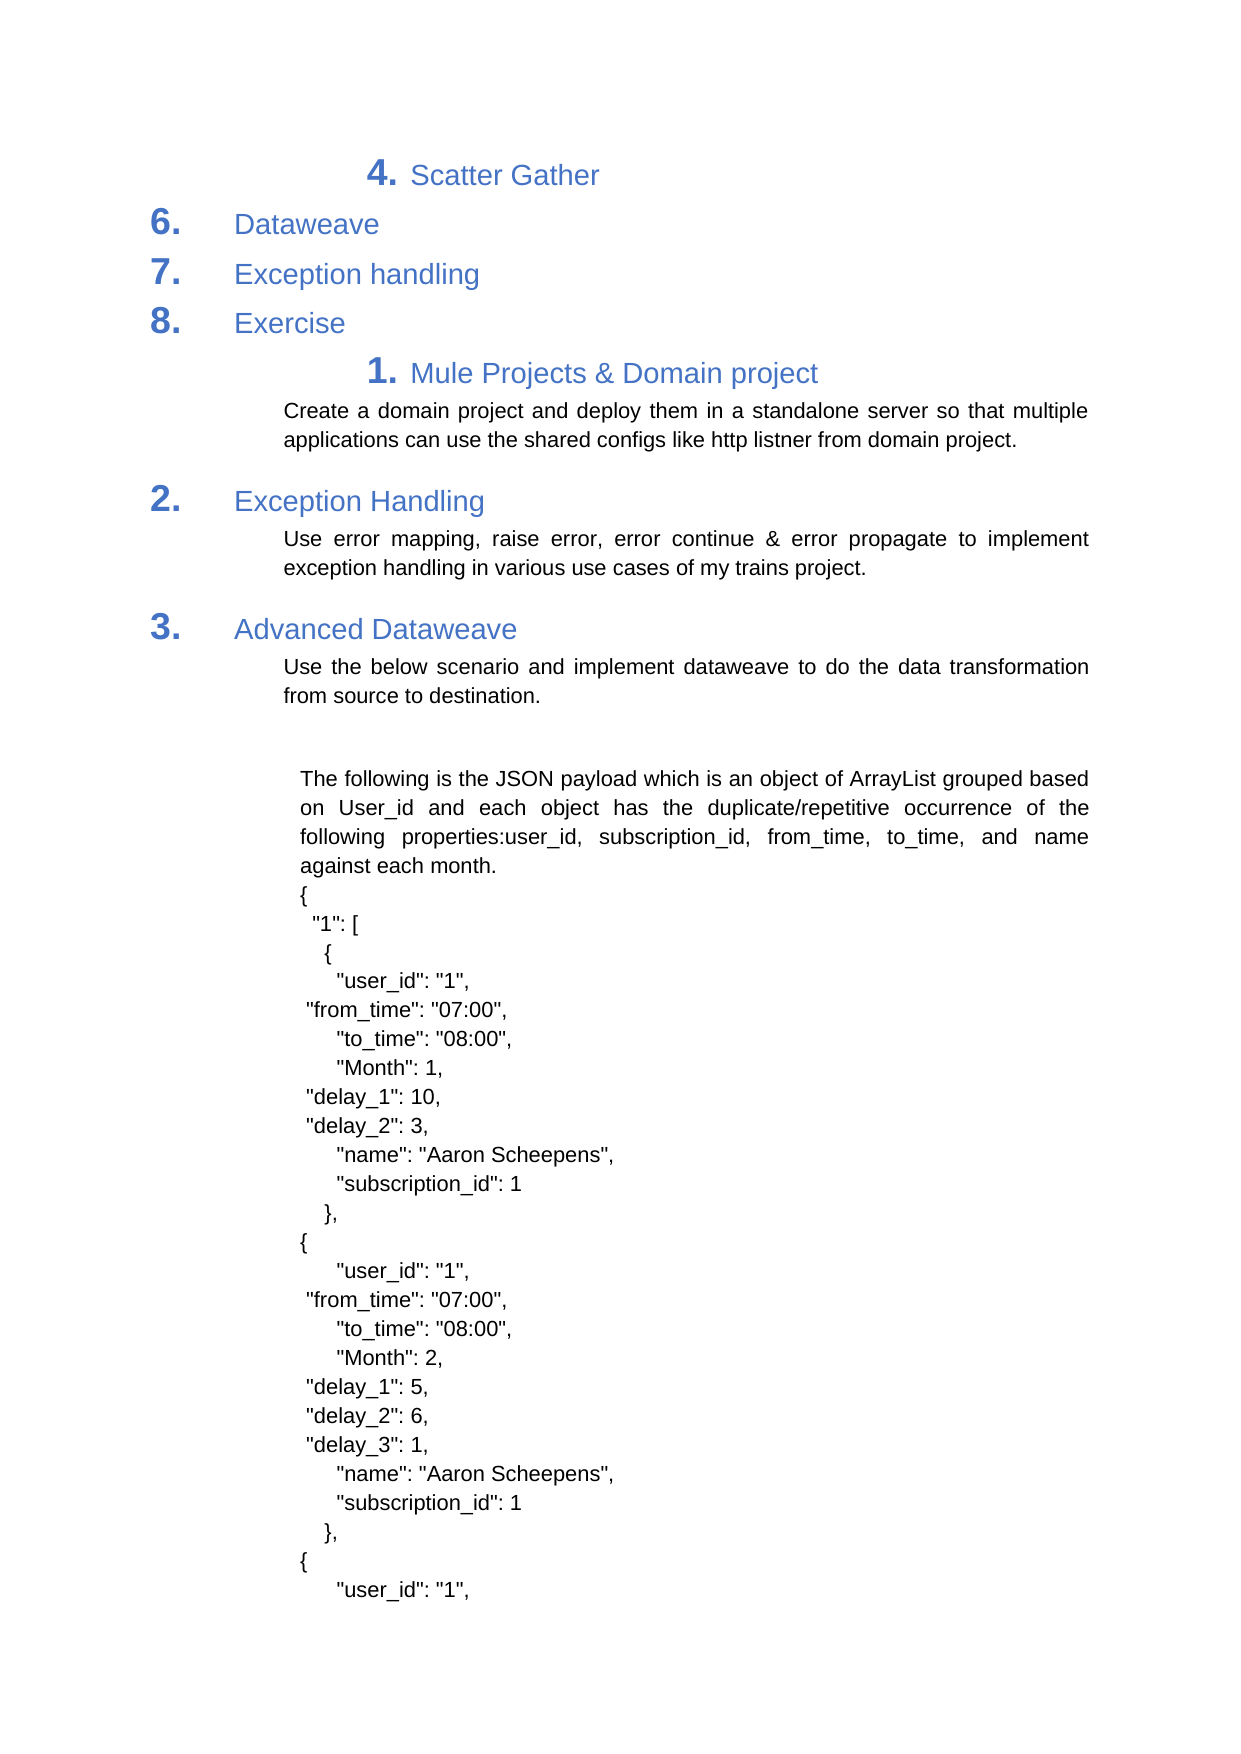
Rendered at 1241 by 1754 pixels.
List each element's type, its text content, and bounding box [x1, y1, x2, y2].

text "subscription_id": 1 [300, 1171, 1090, 1196]
text "to_time": "08:00", [300, 1026, 1090, 1051]
text Create a domain project and deploy them in a standalone server so that multiple applications can use the shared configs like http listner from domain project. [283, 398, 1090, 452]
text { [300, 939, 1090, 964]
text "1": [ [300, 910, 1090, 936]
text 3. Advanced Dataweave [150, 604, 1090, 648]
text The following is the JSON payload which is an object of ArrayList grouped based on User_id and each object has the duplicate/repetitive occurrence of the following properties:user_id, subscription_id, from_time, to_time, and name against each month. [300, 766, 1090, 878]
text "name": "Aaron Scheepens", [300, 1461, 1090, 1486]
text Use error mapping, raise error, error continue & error propagate to implement exception handling in various use cases of my trains project. [283, 526, 1090, 580]
text "to_time": "08:00", [300, 1316, 1090, 1341]
text "delay_3": 1, [300, 1432, 1090, 1457]
text "delay_2": 6, [300, 1403, 1090, 1428]
text "from_time": "07:00", [300, 997, 1090, 1022]
text "user_id": "1", [300, 1258, 1090, 1283]
text "name": "Aaron Scheepens", [300, 1142, 1090, 1167]
text { [300, 1547, 1090, 1573]
text { [300, 1229, 1090, 1254]
text 4. Scatter Gather [367, 150, 1090, 193]
text }, [300, 1200, 1090, 1225]
text 6. Dataweave [150, 199, 1090, 243]
text 1. Mule Projects & Domain project [367, 348, 1090, 391]
text "delay_1": 5, [300, 1374, 1090, 1399]
text "Month": 1, [300, 1055, 1090, 1080]
text "subscription_id": 1 [300, 1489, 1090, 1515]
text }, [300, 1518, 1090, 1544]
text 8. Exercise [150, 299, 1090, 342]
text Use the below scenario and implement dataweave to do the data transformation from source to destination. [283, 654, 1090, 708]
text "delay_1": 10, [300, 1084, 1090, 1109]
text 2. Exception Handling [150, 476, 1090, 519]
text "Month": 2, [300, 1345, 1090, 1370]
text "from_time": "07:00", [300, 1287, 1090, 1312]
text "delay_2": 3, [300, 1113, 1090, 1138]
text "user_id": "1", [300, 968, 1090, 993]
text { [300, 881, 1090, 907]
text "user_id": "1", [300, 1576, 1090, 1602]
text 7. Exception handling [150, 249, 1090, 292]
